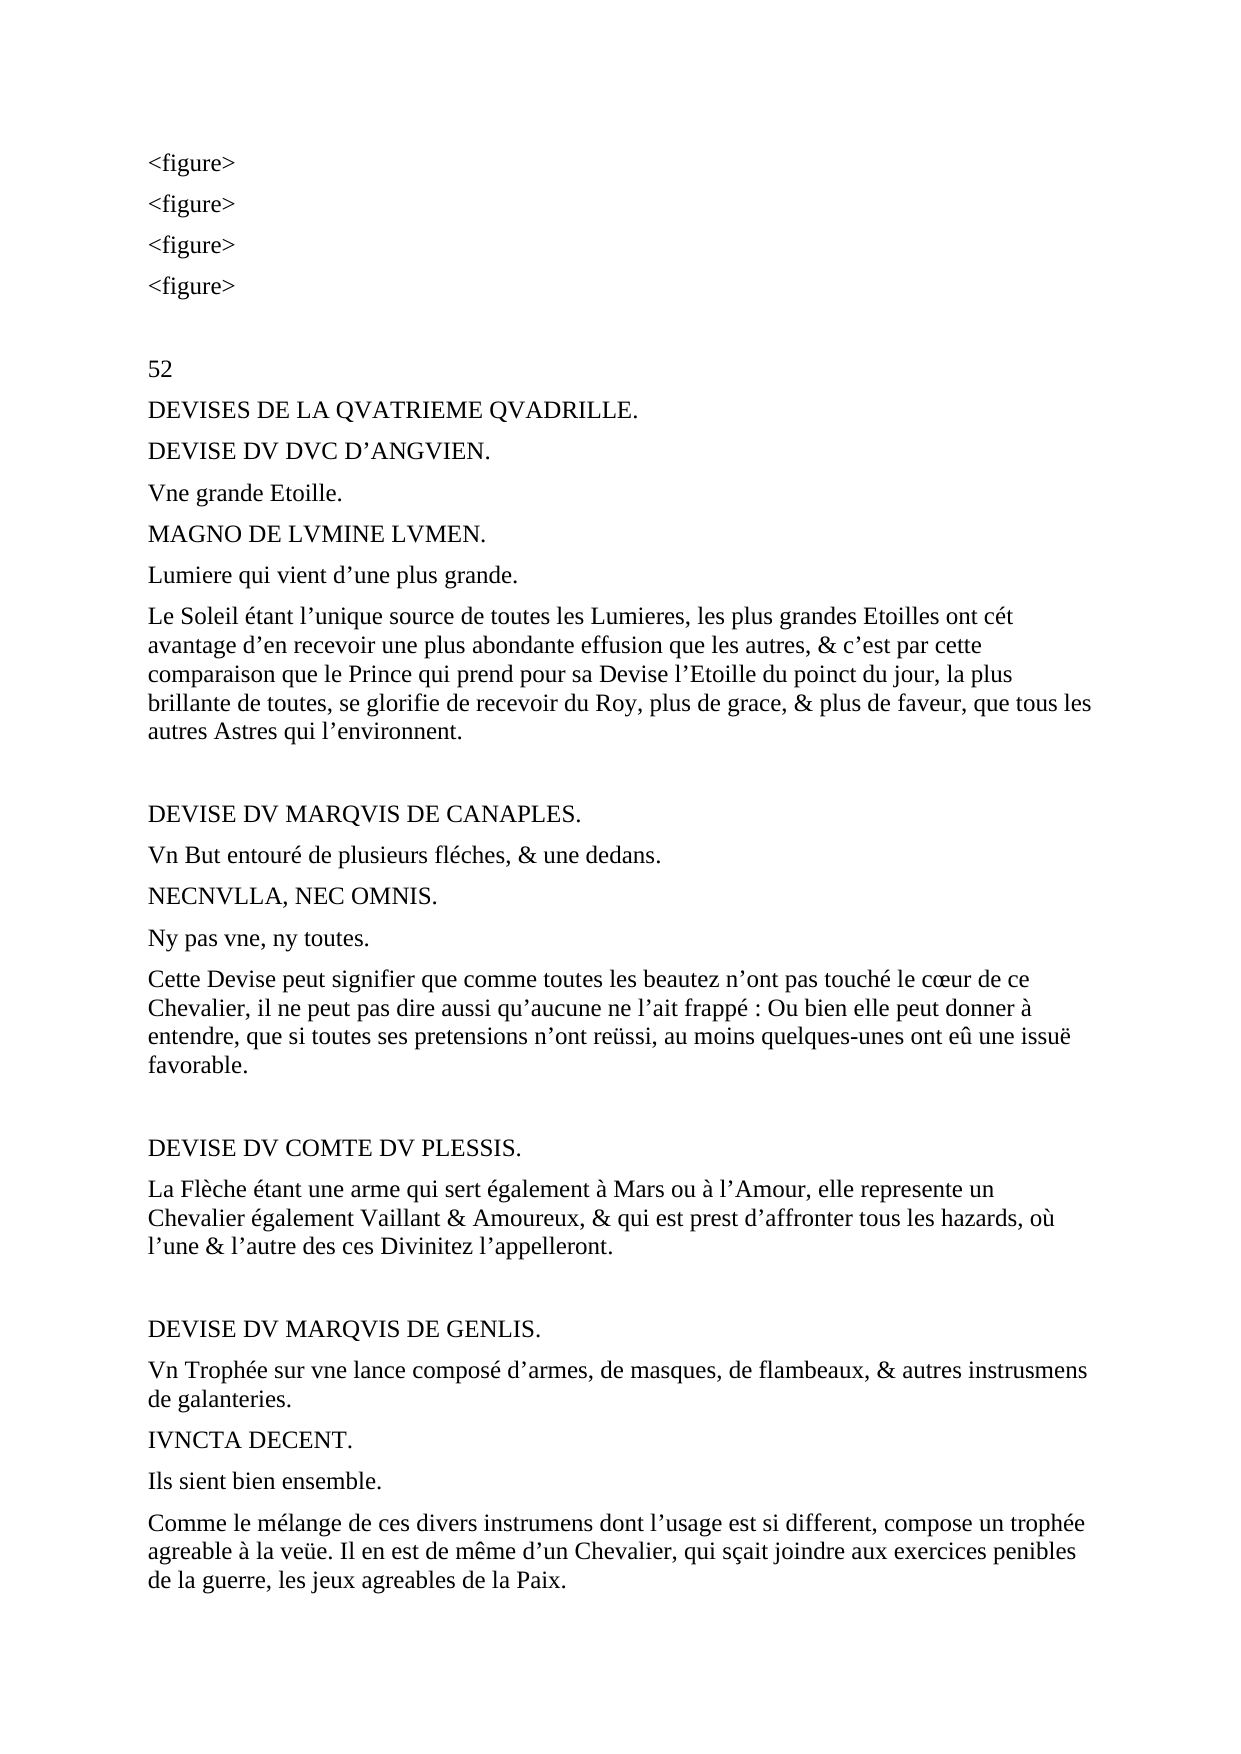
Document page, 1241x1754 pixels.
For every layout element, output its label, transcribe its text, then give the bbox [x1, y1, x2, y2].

text Vn Trophée sur vne lance composé d’armes, de masques, de flambeaux, & autres instrusmens de galanteries. [148, 1355, 1093, 1413]
text Lumiere qui vient d’une plus grande. [148, 560, 1093, 589]
text IVNCTA DECENT. [148, 1425, 1093, 1454]
text Le Soleil étant l’unique source de toutes les Lumieres, les plus grandes Etoilles ont cét avantage d’en recevoir une plus abondante effusion que les autres, & c’est par cette comparaison que le Prince qui prend pour sa Devise l’Etoille du poinct du jour, la plus brillante de toutes, se glorifie de recevoir du Roy, plus de grace, & plus de faveur, que tous les autres Astres qui l’environnent. [148, 601, 1093, 745]
text DEVISE DV DVC D’ANGVIEN. [148, 436, 1093, 465]
text Vne grande Etoille. [148, 478, 1093, 506]
text DEVISE DV MARQVIS DE GENLIS. [148, 1314, 1093, 1343]
text Ils sient bien ensemble. [148, 1466, 1093, 1495]
text La Flèche étant une arme qui sert également à Mars ou à l’Amour, elle represente un Chevalier également Vaillant & Amoureux, & qui est prest d’affronter tous les hazards, où l’une & l’autre des ces Divinitez l’appelleront. [148, 1174, 1093, 1260]
text DEVISE DV MARQVIS DE CANAPLES. [148, 799, 1093, 828]
text DEVISE DV COMTE DV PLESSIS. [148, 1133, 1093, 1161]
text DEVISES DE LA QVATRIEME QVADRILLE. [148, 395, 1093, 424]
text Ny pas vne, ny toutes. [148, 923, 1093, 951]
text <figure> [148, 189, 1093, 218]
text Vn But entouré de plusieurs fléches, & une dedans. [148, 840, 1093, 869]
text Comme le mélange de ces divers instrumens dont l’usage est si different, compose un trophée agreable à la veüe. Il en est de même d’un Chevalier, qui sçait joindre aux exercices penibles de la guerre, les jeux agreables de la Paix. [148, 1508, 1093, 1594]
text <figure> [148, 271, 1093, 300]
text <figure> [148, 230, 1093, 259]
text 52 [148, 354, 1093, 383]
text MAGNO DE LVMINE LVMEN. [148, 519, 1093, 548]
text <figure> [148, 148, 1093, 176]
text NECNVLLA, NEC OMNIS. [148, 881, 1093, 910]
text Cette Devise peut signifier que comme toutes les beautez n’ont pas touché le cœur de ce Chevalier, il ne peut pas dire aussi qu’aucune ne l’ait frappé : Ou bien elle peut donner à entendre, que si toutes ses pretensions n’ont reüssi, au moins quelques-unes ont eû une issuë favorable. [148, 964, 1093, 1079]
